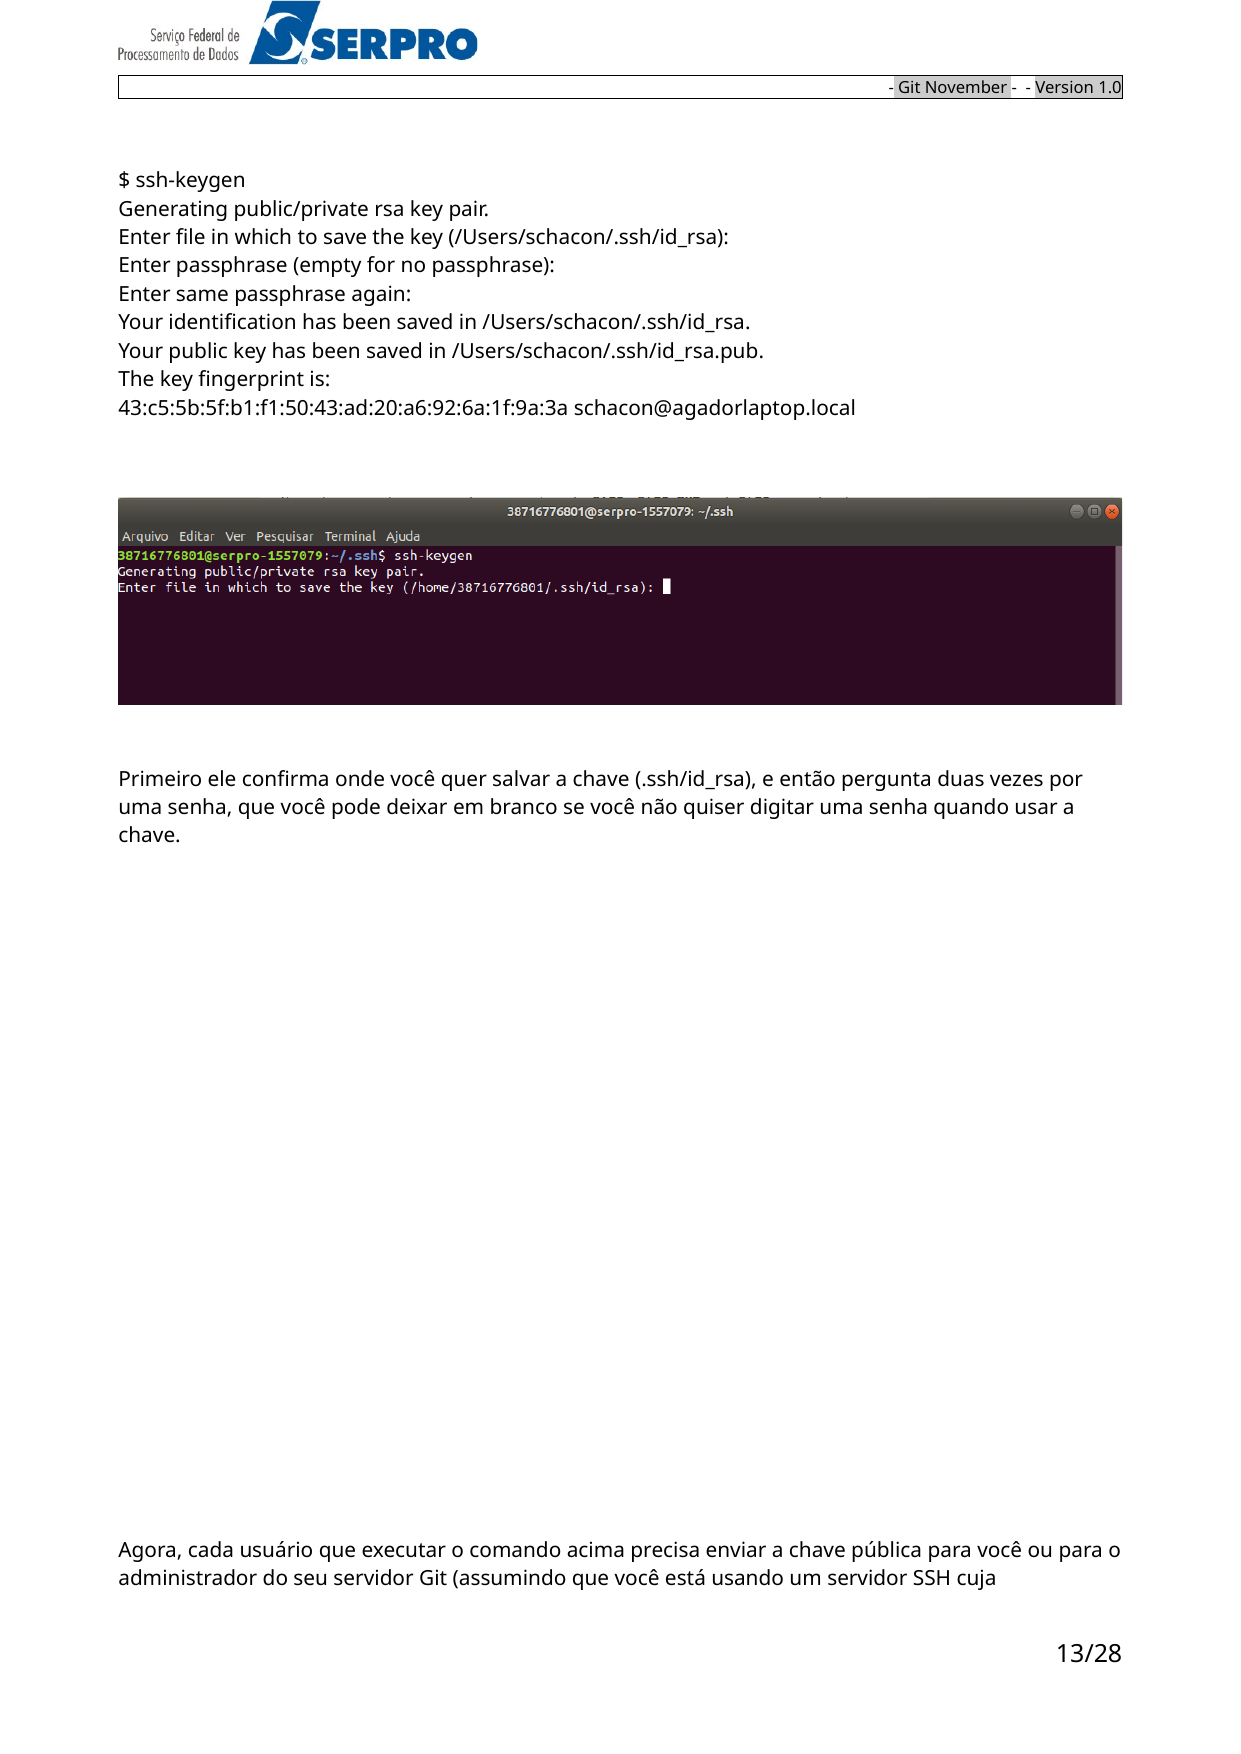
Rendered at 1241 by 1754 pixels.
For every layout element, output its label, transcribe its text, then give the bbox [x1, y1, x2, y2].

text Enter file in which to save the key (/Users/schacon/.ssh/id_rsa): [118, 222, 1122, 251]
text Enter passphrase (empty for no passphrase): [118, 251, 1122, 279]
text $ ssh-keygen [118, 165, 1122, 194]
text Primeiro ele confirma onde você quer salvar a chave (.ssh/id_rsa), e então pergunta duas vezes por uma senha, que você pode deixar em branco se você não quiser digitar uma senha quando usar a chave. [118, 764, 1122, 849]
text The key fingerprint is: [118, 364, 1122, 393]
text Your identification has been saved in /Users/schacon/.ssh/id_rsa. [118, 307, 1122, 336]
text Generating public/private rsa key pair. [118, 194, 1122, 222]
text Your public key has been saved in /Users/schacon/.ssh/id_rsa.pub. [118, 336, 1122, 364]
text 43:c5:5b:5f:b1:f1:50:43:ad:20:a6:92:6a:1f:9a:3a schacon@agadorlaptop.local [118, 393, 1122, 421]
text Enter same passphrase again: [118, 279, 1122, 307]
text Agora, cada usuário que executar o comando acima precisa enviar a chave pública para você ou para o administrador do seu servidor Git (assumindo que você está usando um servidor SSH cuja [118, 1535, 1122, 1592]
